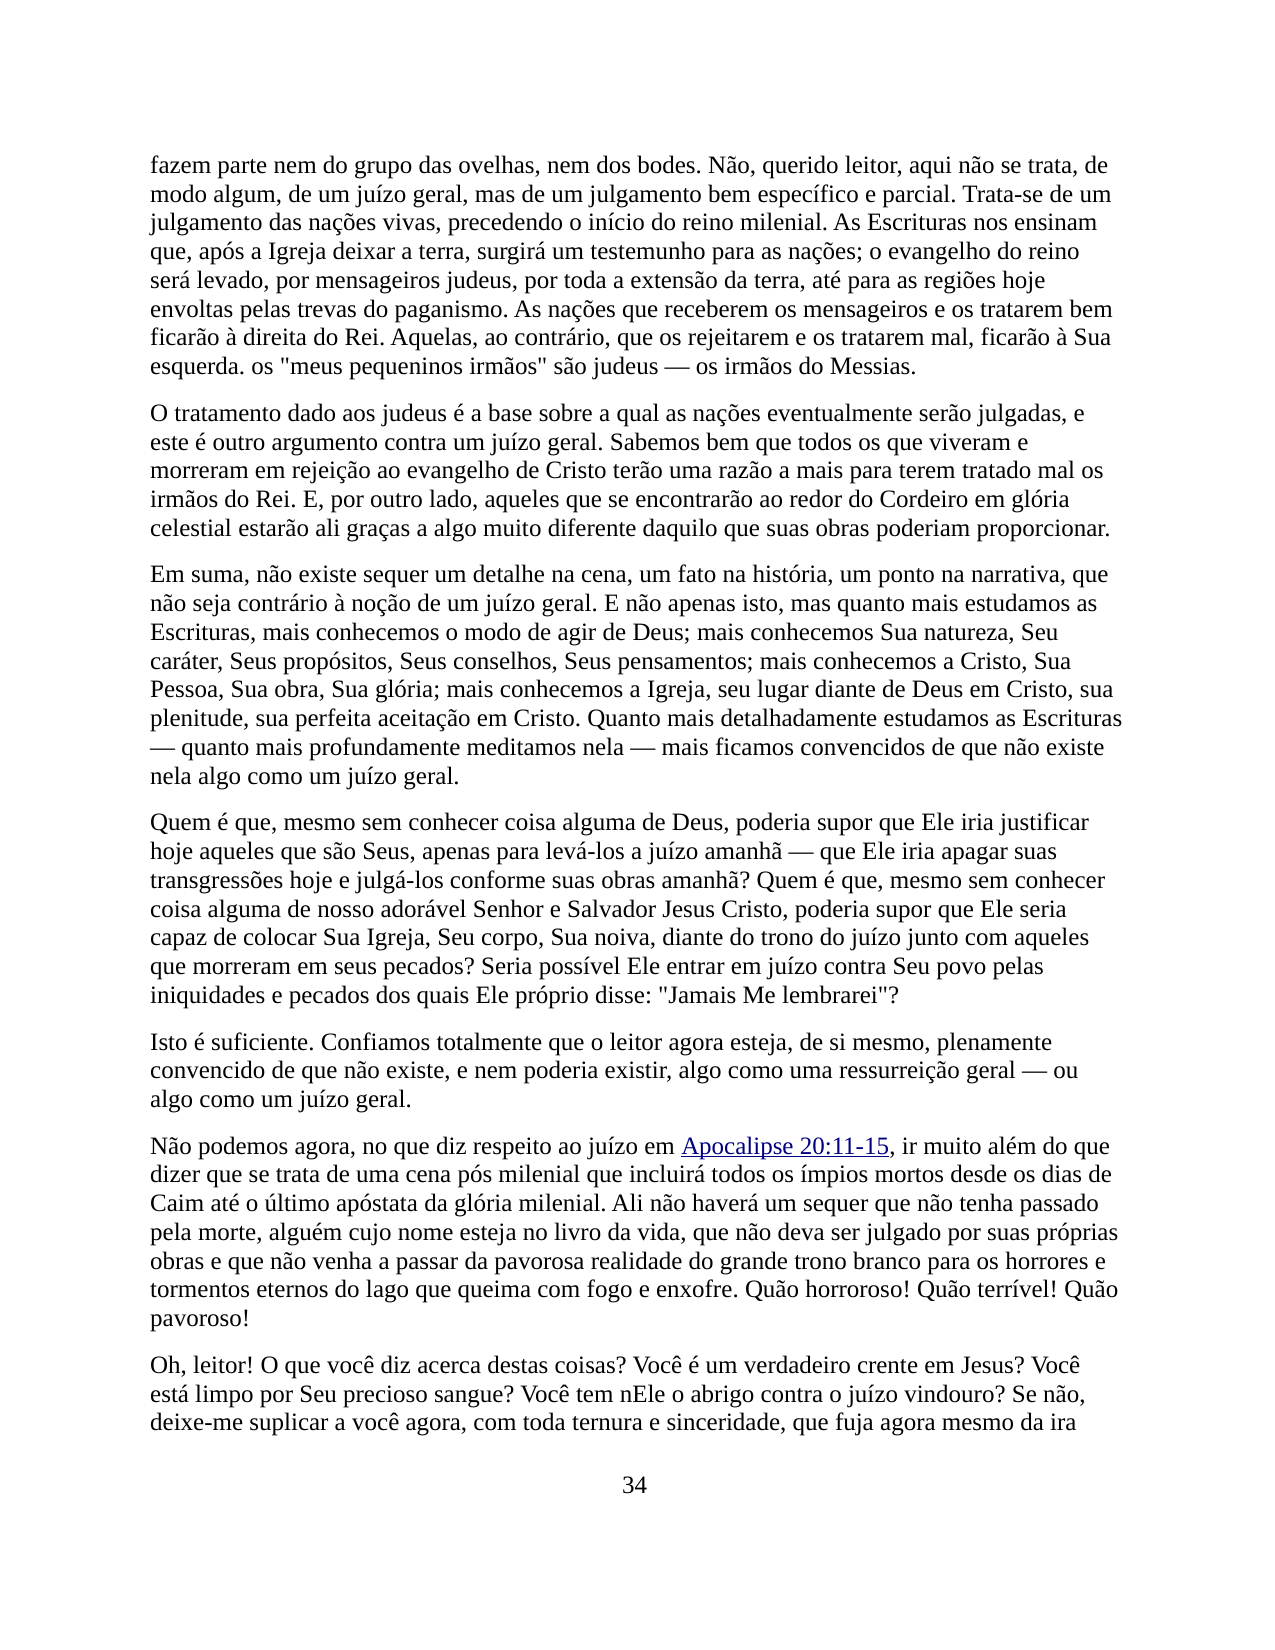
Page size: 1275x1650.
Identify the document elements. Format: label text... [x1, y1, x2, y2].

text O tratamento dado aos judeus é a base sobre a qual as nações eventualmente serão julgadas, e este é outro argumento contra um juízo geral. Sabemos bem que todos os que viveram e morreram em rejeição ao evangelho de Cristo terão uma razão a mais para terem tratado mal os irmãos do Rei. E, por outro lado, aqueles que se encontrarão ao redor do Cordeiro em glória celestial estarão ali graças a algo muito diferente daquilo que suas obras poderiam proporcionar. [150, 398, 1125, 542]
text Isto é suficiente. Confiamos totalmente que o leitor agora esteja, de si mesmo, plenamente convencido de que não existe, e nem poderia existir, algo como uma ressurreição geral — ou algo como um juízo geral. [150, 1027, 1125, 1113]
text Em suma, não existe sequer um detalhe na cena, um fato na história, um ponto na narrativa, que não seja contrário à noção de um juízo geral. E não apenas isto, mas quanto mais estudamos as Escrituras, mais conhecemos o modo de agir de Deus; mais conhecemos Sua natureza, Seu caráter, Seus propósitos, Seus conselhos, Seus pensamentos; mais conhecemos a Cristo, Sua Pessoa, Sua obra, Sua glória; mais conhecemos a Igreja, seu lugar diante de Deus em Cristo, sua plenitude, sua perfeita aceitação em Cristo. Quanto mais detalhadamente estudamos as Escrituras — quanto mais profundamente meditamos nela — mais ficamos convencidos de que não existe nela algo como um juízo geral. [150, 559, 1125, 789]
text fazem parte nem do grupo das ovelhas, nem dos bodes. Não, querido leitor, aqui não se trata, de modo algum, de um juízo geral, mas de um julgamento bem específico e parcial. Trata-se de um julgamento das nações vivas, precedendo o início do reino milenial. As Escrituras nos ensinam que, após a Igreja deixar a terra, surgirá um testemunho para as nações; o evangelho do reino será levado, por mensageiros judeus, por toda a extensão da terra, até para as regiões hoje envoltas pelas trevas do paganismo. As nações que receberem os mensageiros e os tratarem bem ficarão à direita do Rei. Aquelas, ao contrário, que os rejeitarem e os tratarem mal, ficarão à Sua esquerda. os "meus pequeninos irmãos" são judeus — os irmãos do Messias. [150, 150, 1125, 380]
text Não podemos agora, no que diz respeito ao juízo em Apocalipse 20:11-15, ir muito além do que dizer que se trata de uma cena pós milenial que incluirá todos os ímpios mortos desde os dias de Caim até o último apóstata da glória milenial. Ali não haverá um sequer que não tenha passado pela morte, alguém cujo nome esteja no livro da vida, que não deva ser julgado por suas próprias obras e que não venha a passar da pavorosa realidade do grande trono branco para os horrores e tormentos eternos do lago que queima com fogo e enxofre. Quão horroroso! Quão terrível! Quão pavoroso! [150, 1131, 1125, 1332]
text Oh, leitor! O que você diz acerca destas coisas? Você é um verdadeiro crente em Jesus? Você está limpo por Seu precioso sangue? Você tem nEle o abrigo contra o juízo vindouro? Se não, deixe-me suplicar a você agora, com toda ternura e sinceridade, que fuja agora mesmo da ira [150, 1350, 1125, 1436]
text Quem é que, mesmo sem conhecer coisa alguma de Deus, poderia supor que Ele iria justificar hoje aqueles que são Seus, apenas para levá-los a juízo amanhã — que Ele iria apagar suas transgressões hoje e julgá-los conforme suas obras amanhã? Quem é que, mesmo sem conhecer coisa alguma de nosso adorável Senhor e Salvador Jesus Cristo, poderia supor que Ele seria capaz de colocar Sua Igreja, Seu corpo, Sua noiva, diante do trono do juízo junto com aqueles que morreram em seus pecados? Seria possível Ele entrar em juízo contra Seu povo pelas iniquidades e pecados dos quais Ele próprio disse: "Jamais Me lembrarei"? [150, 807, 1125, 1009]
